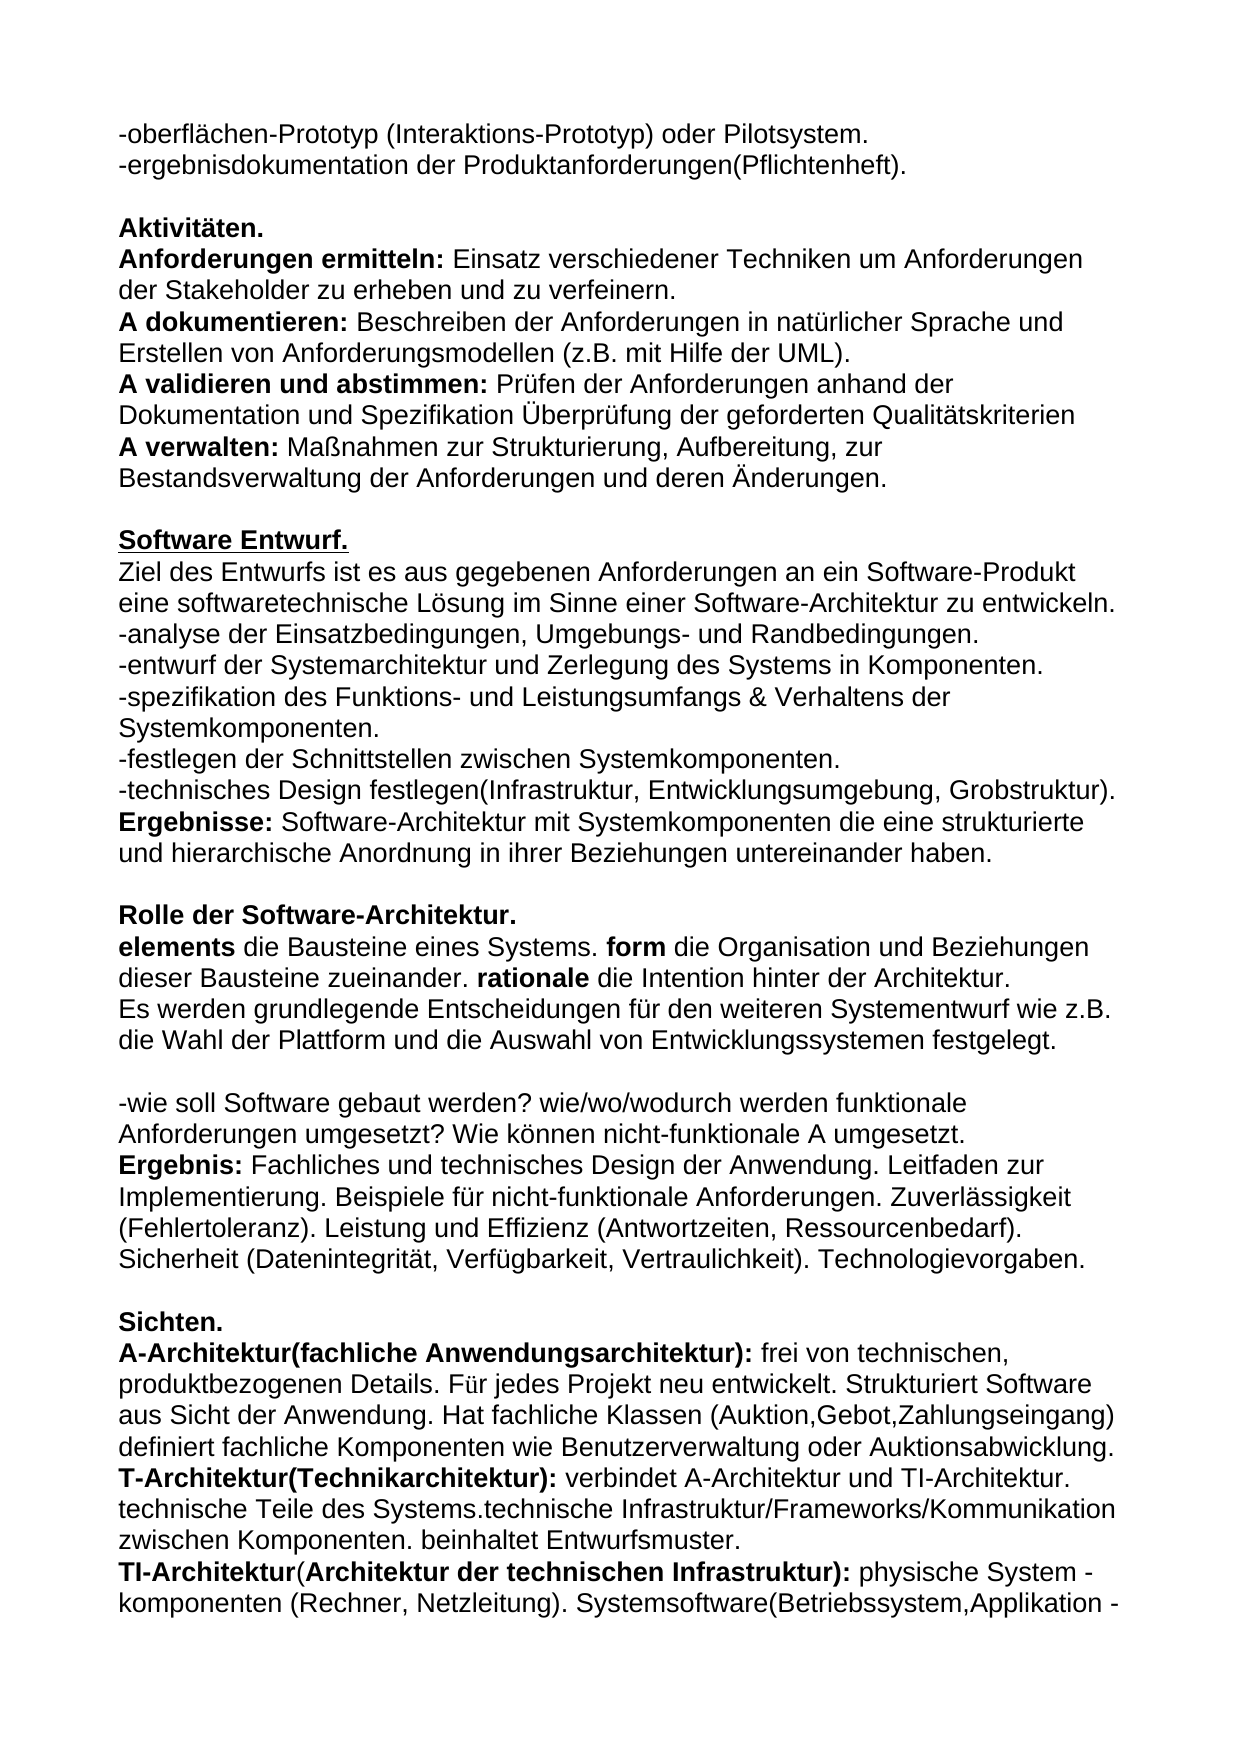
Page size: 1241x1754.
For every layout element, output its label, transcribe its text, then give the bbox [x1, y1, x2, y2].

text -entwurf der Systemarchitektur und Zerlegung des Systems in Komponenten. [118, 649, 1122, 681]
text -festlegen der Schnittstellen zwischen Systemkomponenten. [118, 743, 1122, 774]
text TI-Architektur(Architektur der technischen Infrastruktur): physische System -komponenten (Rechner, Netzleitung). Systemsoftware(Betriebssystem,Applikation [118, 1556, 1122, 1618]
text definiert fachliche Komponenten wie Benutzerverwaltung oder Auktionsabwicklung. [118, 1431, 1122, 1462]
text T-Architektur(Technikarchitektur): verbindet A-Architektur und TI-Architektur. technische Teile des Systems.technische Infrastruktur/Frameworks/Kommunikation zwischen Komponenten. beinhaltet Entwurfsmuster. [118, 1462, 1122, 1556]
text -ergebnisdokumentation der Produktanforderungen(Pflichtenheft). [118, 149, 1122, 181]
text Anforderungen ermitteln: Einsatz verschiedener Techniken um Anforderungen der Stakeholder zu erheben und zu verfeinern. [118, 243, 1122, 306]
text -technisches Design festlegen(Infrastruktur, Entwicklungsumgebung, Grobstruktur). [118, 774, 1122, 806]
text Sichten. [118, 1306, 1122, 1337]
text A verwalten: Maßnahmen zur Strukturierung, Aufbereitung, zur Bestandsverwaltung der Anforderungen und deren Änderungen. [118, 431, 1122, 493]
text -spezifikation des Funktions- und Leistungsumfangs & Verhaltens der Systemkomponenten. [118, 681, 1122, 743]
text elements die Bausteine eines Systems. form die Organisation und Beziehungen dieser Bausteine zueinander. rationale die Intention hinter der Architektur. [118, 931, 1122, 993]
text Ergebnisse: Software-Architektur mit Systemkomponenten die eine strukturierte und hierarchische Anordnung in ihrer Beziehungen untereinander haben. [118, 806, 1122, 868]
text Software Entwurf. [118, 524, 1122, 556]
text -wie soll Software gebaut werden? wie/wo/wodurch werden funktionale Anforderungen umgesetzt? Wie können nicht-funktionale A umgesetzt. [118, 1087, 1122, 1149]
text Aktivitäten. [118, 212, 1122, 243]
text Ziel des Entwurfs ist es aus gegebenen Anforderungen an ein Software-Produkt eine softwaretechnische Lösung im Sinne einer Software-Architektur zu entwickeln. [118, 556, 1122, 618]
text -analyse der Einsatzbedingungen, Umgebungs- und Randbedingungen. [118, 618, 1122, 649]
text A validieren und abstimmen: Prüfen der Anforderungen anhand der Dokumentation und Spezifikation Überprüfung der geforderten Qualitätskriterien [118, 368, 1122, 431]
text Rolle der Software-Architektur. [118, 899, 1122, 931]
text A-Architektur(fachliche Anwendungsarchitektur): frei von technischen, produktbezogenen Details. Für jedes Projekt neu entwickelt. Strukturiert Software aus Sicht der Anwendung. Hat fachliche Klassen (Auktion,Gebot,Zahlungseingang) [118, 1337, 1122, 1431]
text -oberflächen-Prototyp (Interaktions-Prototyp) oder Pilotsystem. [118, 118, 1122, 149]
text A dokumentieren: Beschreiben der Anforderungen in natürlicher Sprache und Erstellen von Anforderungsmodellen (z.B. mit Hilfe der UML). [118, 306, 1122, 368]
text Ergebnis: Fachliches und technisches Design der Anwendung. Leitfaden zur Implementierung. Beispiele für nicht-funktionale Anforderungen. Zuverlässigkeit (Fehlertoleranz). Leistung und Effizienz (Antwortzeiten, Ressourcenbedarf). Sicherheit (Datenintegrität, Verfügbarkeit, Vertraulichkeit). Technologievorgaben. [118, 1149, 1122, 1274]
text Es werden grundlegende Entscheidungen für den weiteren Systementwurf wie z.B. die Wahl der Plattform und die Auswahl von Entwicklungssystemen festgelegt. [118, 993, 1122, 1056]
